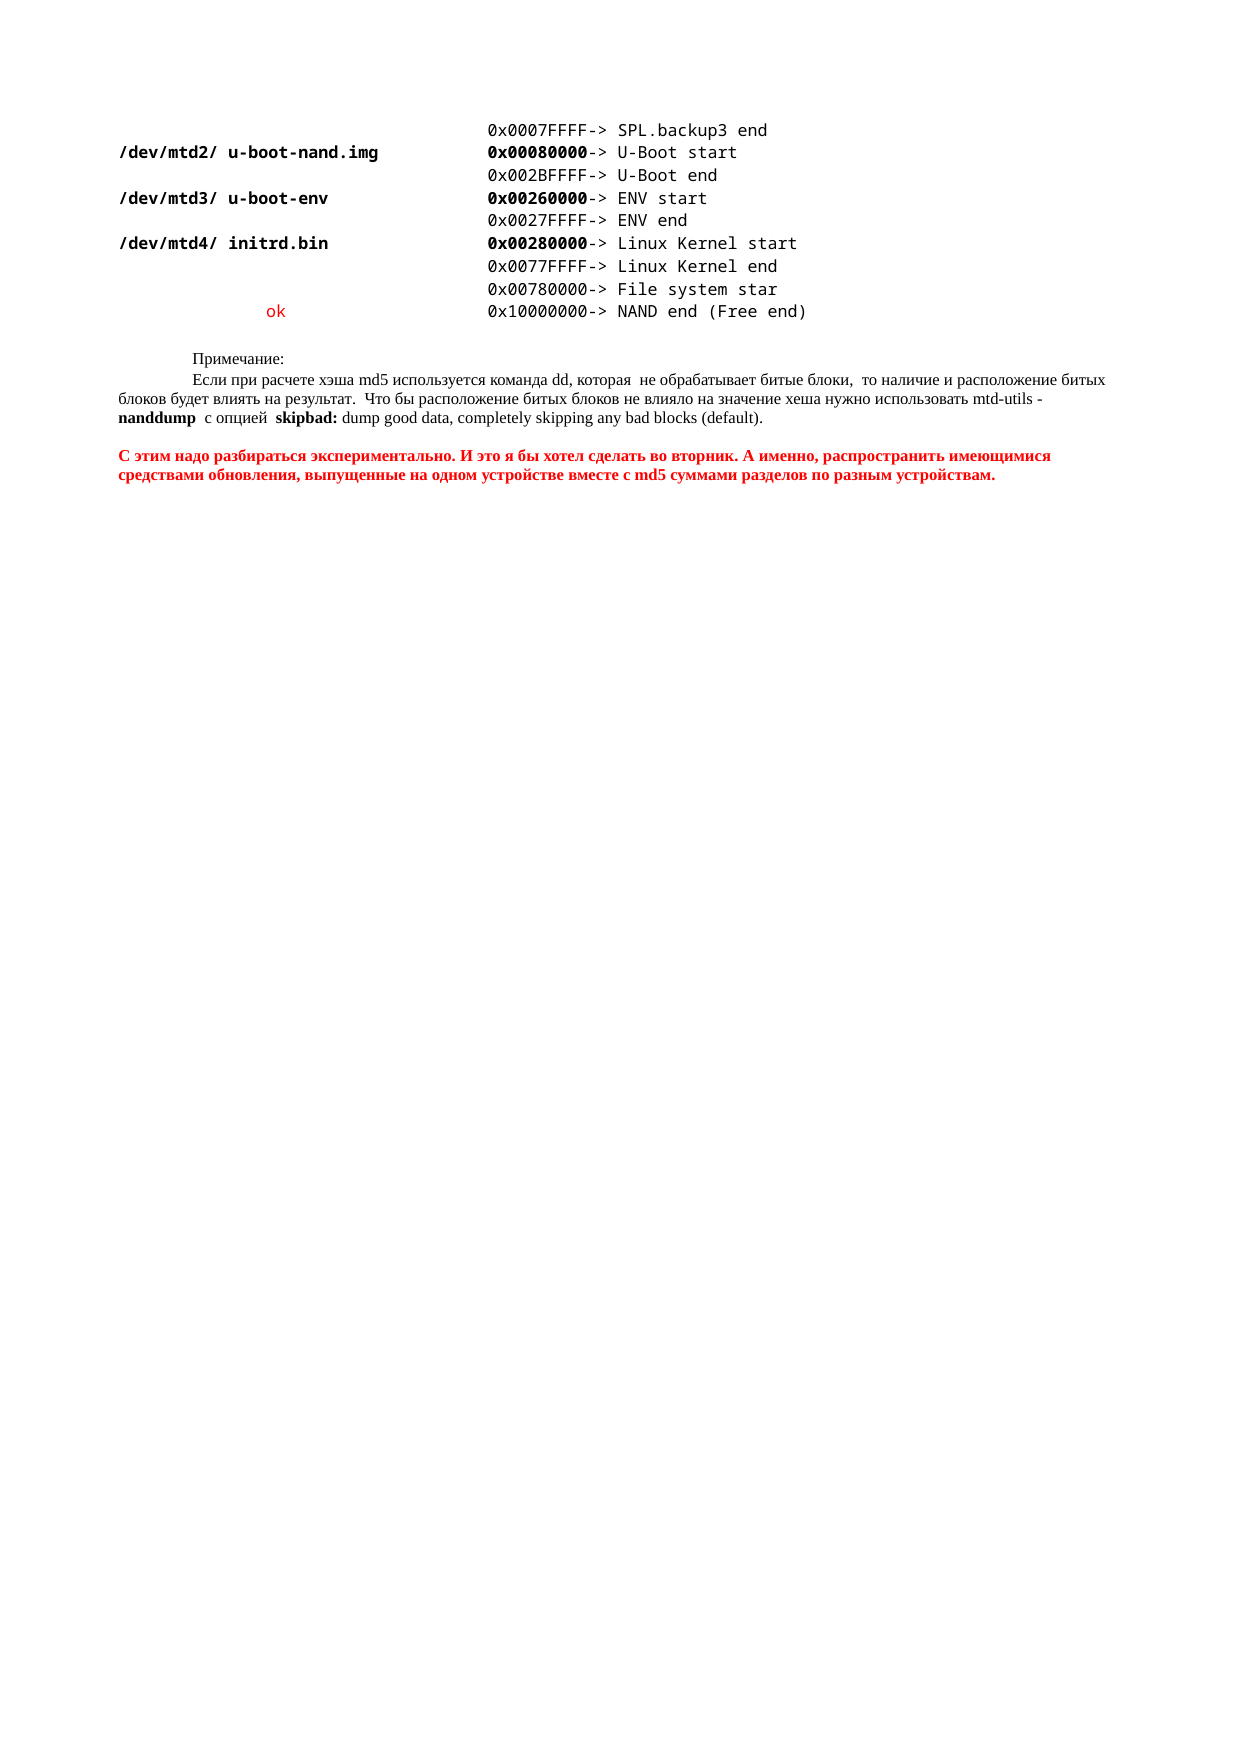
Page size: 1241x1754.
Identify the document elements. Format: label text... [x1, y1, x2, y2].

text 0x0077FFFF-> Linux Kernel end [118, 254, 1122, 277]
text /dev/mtd4/ initrd.bin 0x00280000-> Linux Kernel start [118, 232, 1122, 254]
text 0x0007FFFF-> SPL.backup3 end [118, 118, 1122, 141]
text 0x00780000-> File system star [118, 277, 1122, 300]
text 0x0027FFFF-> ENV end [118, 209, 1122, 232]
text Примечание: [118, 345, 1122, 369]
text ok 0x10000000-> NAND end (Free end) [118, 300, 1122, 322]
text Если при расчете хэша md5 используется команда dd, которая не обрабатывает битые блоки, то наличие и расположение битых блоков будет влиять на результат. Что бы расположение битых блоков не влияло на значение хеша нужно использовать mtd-utils - nanddump с опцией skipbad: dump good data, completely skipping any bad blocks (default). [118, 369, 1122, 427]
text 0x002BFFFF-> U-Boot end [118, 163, 1122, 186]
text /dev/mtd3/ u-boot-env 0x00260000-> ENV start [118, 186, 1122, 209]
text С этим надо разбираться экспериментально. И это я бы хотел сделать во вторник. А именно, распространить имеющимися средствами обновления, выпущенные на одном устройстве вместе с md5 суммами разделов по разным устройствам. [118, 446, 1122, 484]
text /dev/mtd2/ u-boot-nand.img 0x00080000-> U-Boot start [118, 141, 1122, 163]
